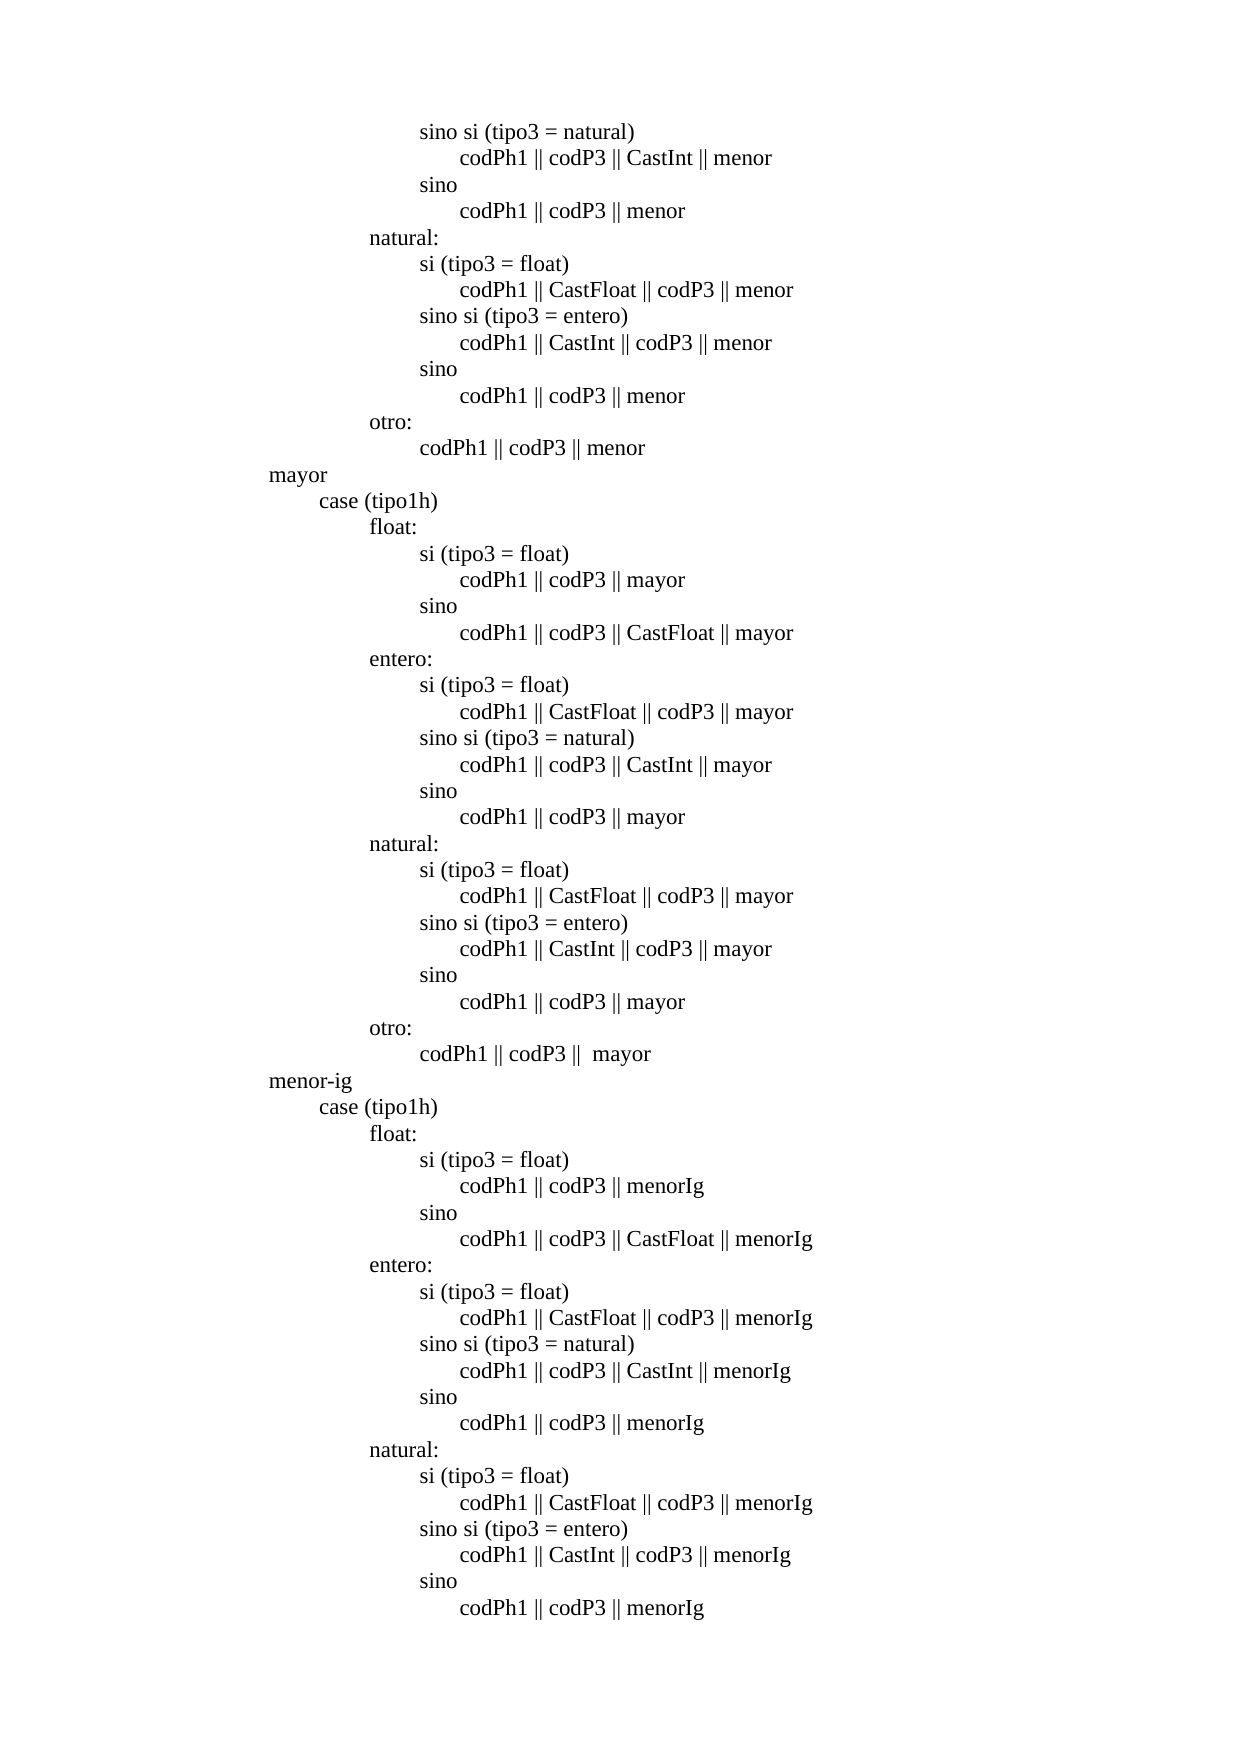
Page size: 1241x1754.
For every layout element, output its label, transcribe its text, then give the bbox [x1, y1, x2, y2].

text si (tipo3 = float) [118, 250, 1122, 276]
text float: [118, 1119, 1122, 1146]
text sino si (tipo3 = natural) [118, 1330, 1122, 1357]
text codPh1 || codP3 || CastFloat || mayor [118, 619, 1122, 645]
text otro: [118, 408, 1122, 434]
text codPh1 || CastFloat || codP3 || mayor [118, 882, 1122, 909]
text sino [118, 171, 1122, 197]
text sino [118, 1568, 1122, 1594]
text mayor [118, 461, 1122, 487]
text entero: [118, 1251, 1122, 1278]
text codPh1 || codP3 || menor [118, 382, 1122, 408]
text natural: [118, 830, 1122, 856]
text si (tipo3 = float) [118, 856, 1122, 882]
text sino si (tipo3 = entero) [118, 909, 1122, 935]
text natural: [118, 223, 1122, 250]
text codPh1 || codP3 || menorIg [118, 1409, 1122, 1436]
text codPh1 || codP3 || menor [118, 434, 1122, 461]
text codPh1 || codP3 || CastInt || menor [118, 144, 1122, 171]
text si (tipo3 = float) [118, 672, 1122, 698]
text menor-ig [118, 1067, 1122, 1093]
text case (tipo1h) [118, 487, 1122, 513]
text si (tipo3 = float) [118, 1146, 1122, 1172]
text codPh1 || codP3 || CastFloat || menorIg [118, 1225, 1122, 1251]
text natural: [118, 1436, 1122, 1462]
text codPh1 || codP3 || menorIg [118, 1594, 1122, 1620]
text case (tipo1h) [118, 1093, 1122, 1119]
text codPh1 || codP3 || mayor [118, 803, 1122, 830]
text sino [118, 355, 1122, 382]
text sino si (tipo3 = entero) [118, 1515, 1122, 1541]
text codPh1 || codP3 || mayor [118, 566, 1122, 592]
text codPh1 || codP3 || CastInt || mayor [118, 751, 1122, 777]
text otro: [118, 1014, 1122, 1041]
text codPh1 || codP3 || menor [118, 197, 1122, 223]
text codPh1 || codP3 || mayor [118, 988, 1122, 1014]
text entero: [118, 645, 1122, 672]
text codPh1 || codP3 || mayor [118, 1041, 1122, 1067]
text codPh1 || CastFloat || codP3 || mayor [118, 698, 1122, 724]
text sino [118, 592, 1122, 619]
text sino si (tipo3 = natural) [118, 724, 1122, 751]
text codPh1 || CastFloat || codP3 || menorIg [118, 1488, 1122, 1515]
text codPh1 || codP3 || CastInt || menorIg [118, 1357, 1122, 1383]
text codPh1 || CastFloat || codP3 || menor [118, 276, 1122, 303]
text codPh1 || CastInt || codP3 || menorIg [118, 1541, 1122, 1568]
text sino [118, 1199, 1122, 1225]
text si (tipo3 = float) [118, 1278, 1122, 1304]
text float: [118, 513, 1122, 540]
text sino [118, 961, 1122, 988]
text codPh1 || CastInt || codP3 || menor [118, 329, 1122, 355]
text codPh1 || CastFloat || codP3 || menorIg [118, 1304, 1122, 1330]
text si (tipo3 = float) [118, 1462, 1122, 1488]
text sino si (tipo3 = entero) [118, 303, 1122, 329]
text sino si (tipo3 = natural) [118, 118, 1122, 144]
text sino [118, 777, 1122, 803]
text si (tipo3 = float) [118, 540, 1122, 566]
text sino [118, 1383, 1122, 1409]
text codPh1 || codP3 || menorIg [118, 1172, 1122, 1199]
text codPh1 || CastInt || codP3 || mayor [118, 935, 1122, 961]
